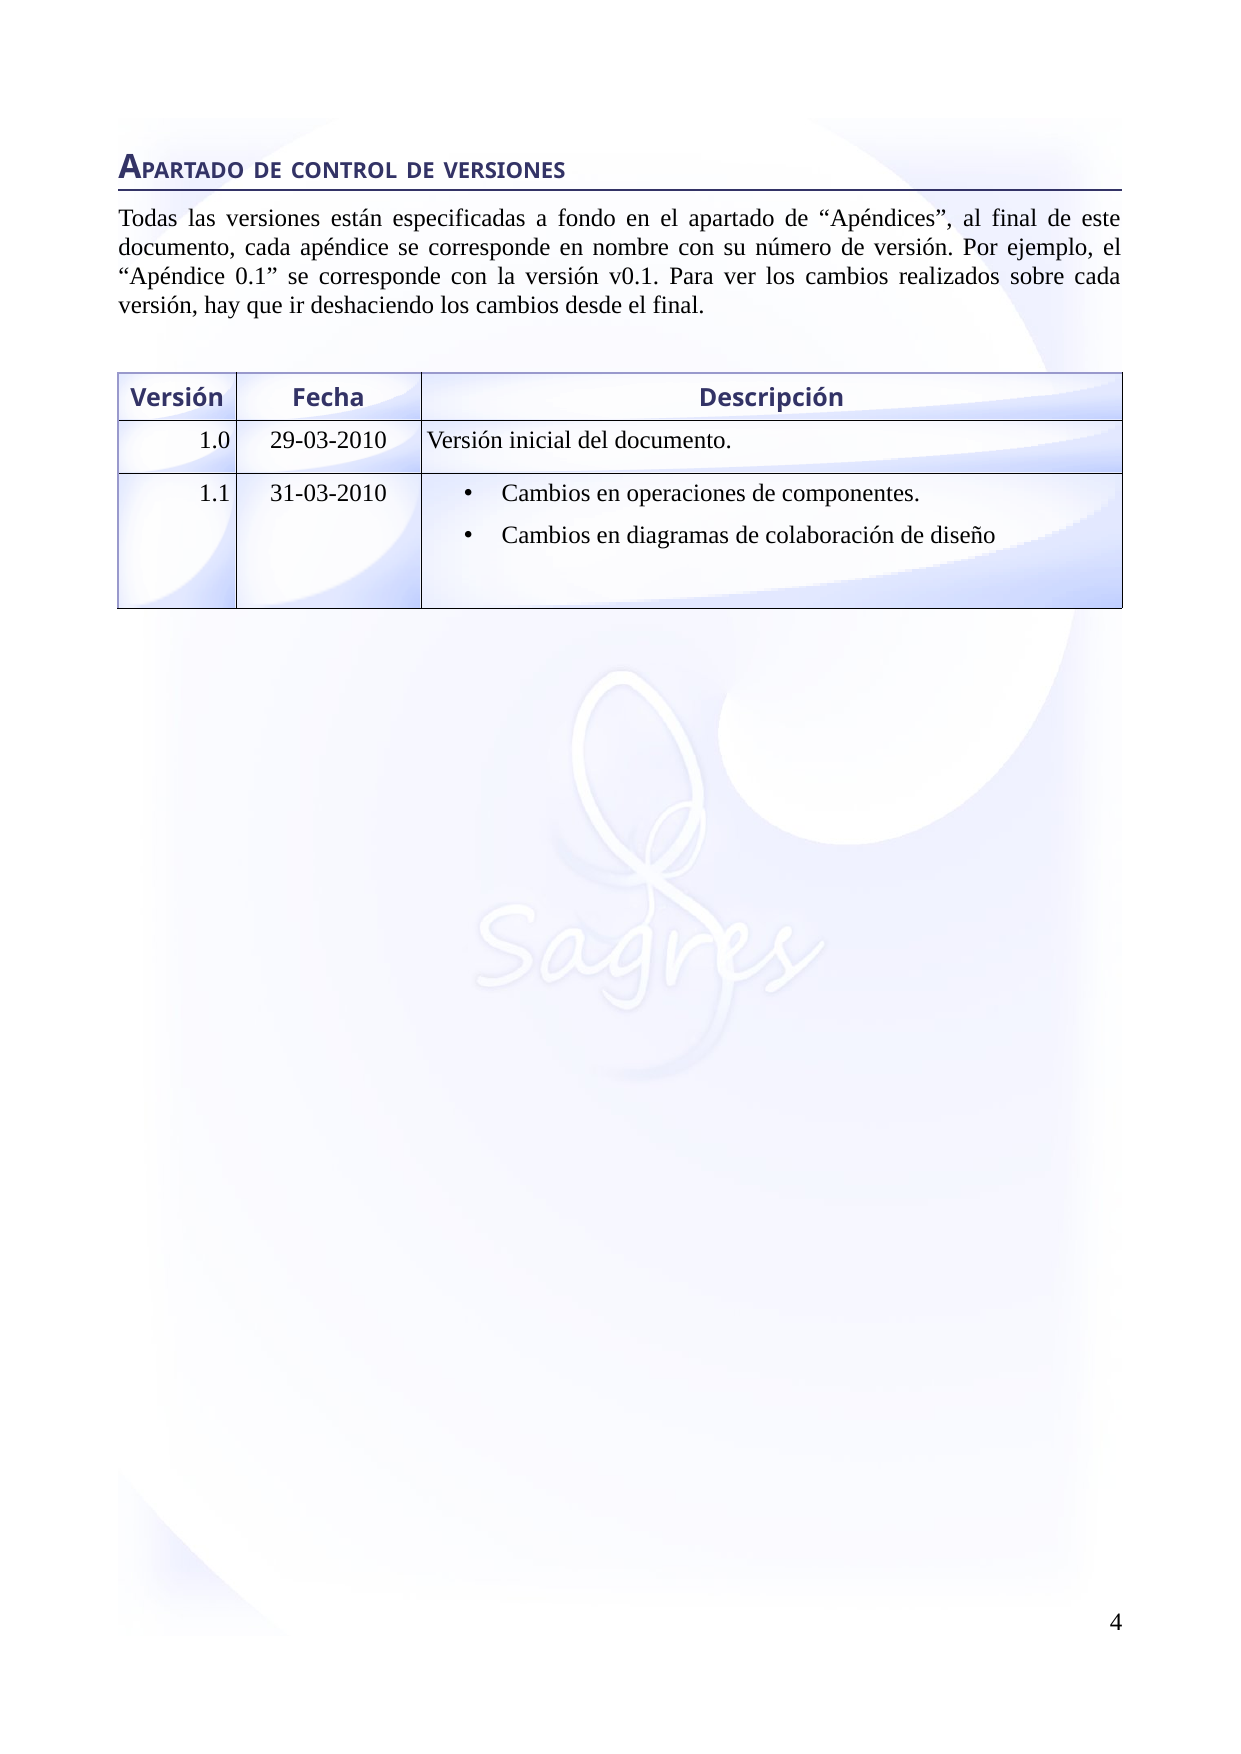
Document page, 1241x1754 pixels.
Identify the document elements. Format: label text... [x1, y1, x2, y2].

subtitle Apartado de control de versiones [118, 143, 1122, 189]
table_header Descripción [422, 374, 1122, 420]
table_cell 29-03-2010 [237, 421, 421, 473]
picture [118, 318, 1122, 372]
text Todas las versiones están especificadas a fondo en el apartado de “Apéndices”, al final de este documento, cada apéndice se corresponde en nombre con su número de versión. Por ejemplo, el “Apéndice 0.1” se corresponde con la versión v0.1. Para ver los cambios realizados sobre cada versión, hay que ir deshaciendo los cambios desde el final. [118, 203, 1122, 318]
picture [118, 118, 1122, 143]
table_header Versión [119, 374, 236, 420]
table_cell 31-03-2010 [237, 474, 421, 608]
picture [118, 609, 1122, 1636]
picture [118, 191, 1122, 203]
table_cell 1.1 [119, 474, 236, 608]
table_cell Cambios en operaciones de componentes. Cambios en diagramas de colaboración de diseño [422, 474, 1122, 608]
table_cell 1.0 [119, 421, 236, 473]
table_header Fecha [237, 374, 421, 420]
table_cell Versión inicial del documento. [422, 421, 1122, 473]
